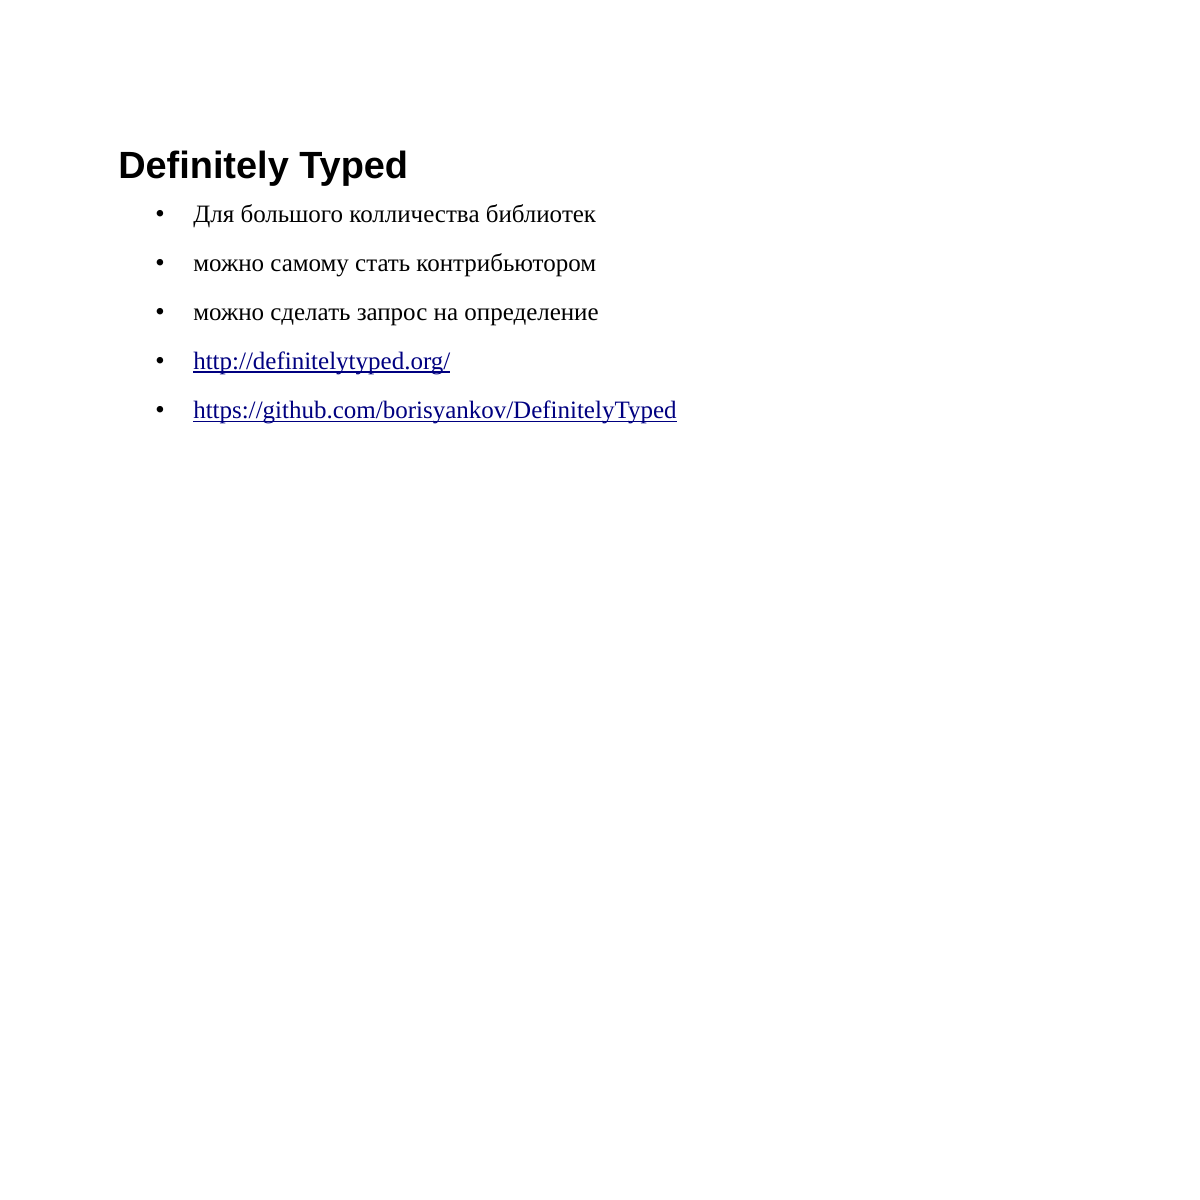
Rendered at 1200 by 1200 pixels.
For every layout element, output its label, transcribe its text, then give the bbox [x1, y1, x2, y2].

list http://definitelytyped.org/ [156, 346, 1082, 375]
list Для большого колличества библиотек [156, 199, 1082, 228]
list можно самому стать контрибьютором [156, 248, 1082, 277]
list https://github.com/borisyankov/DefinitelyTyped [156, 396, 1082, 424]
list можно сделать запрос на определение [156, 297, 1082, 326]
subtitle Definitely Typed [118, 143, 1082, 187]
